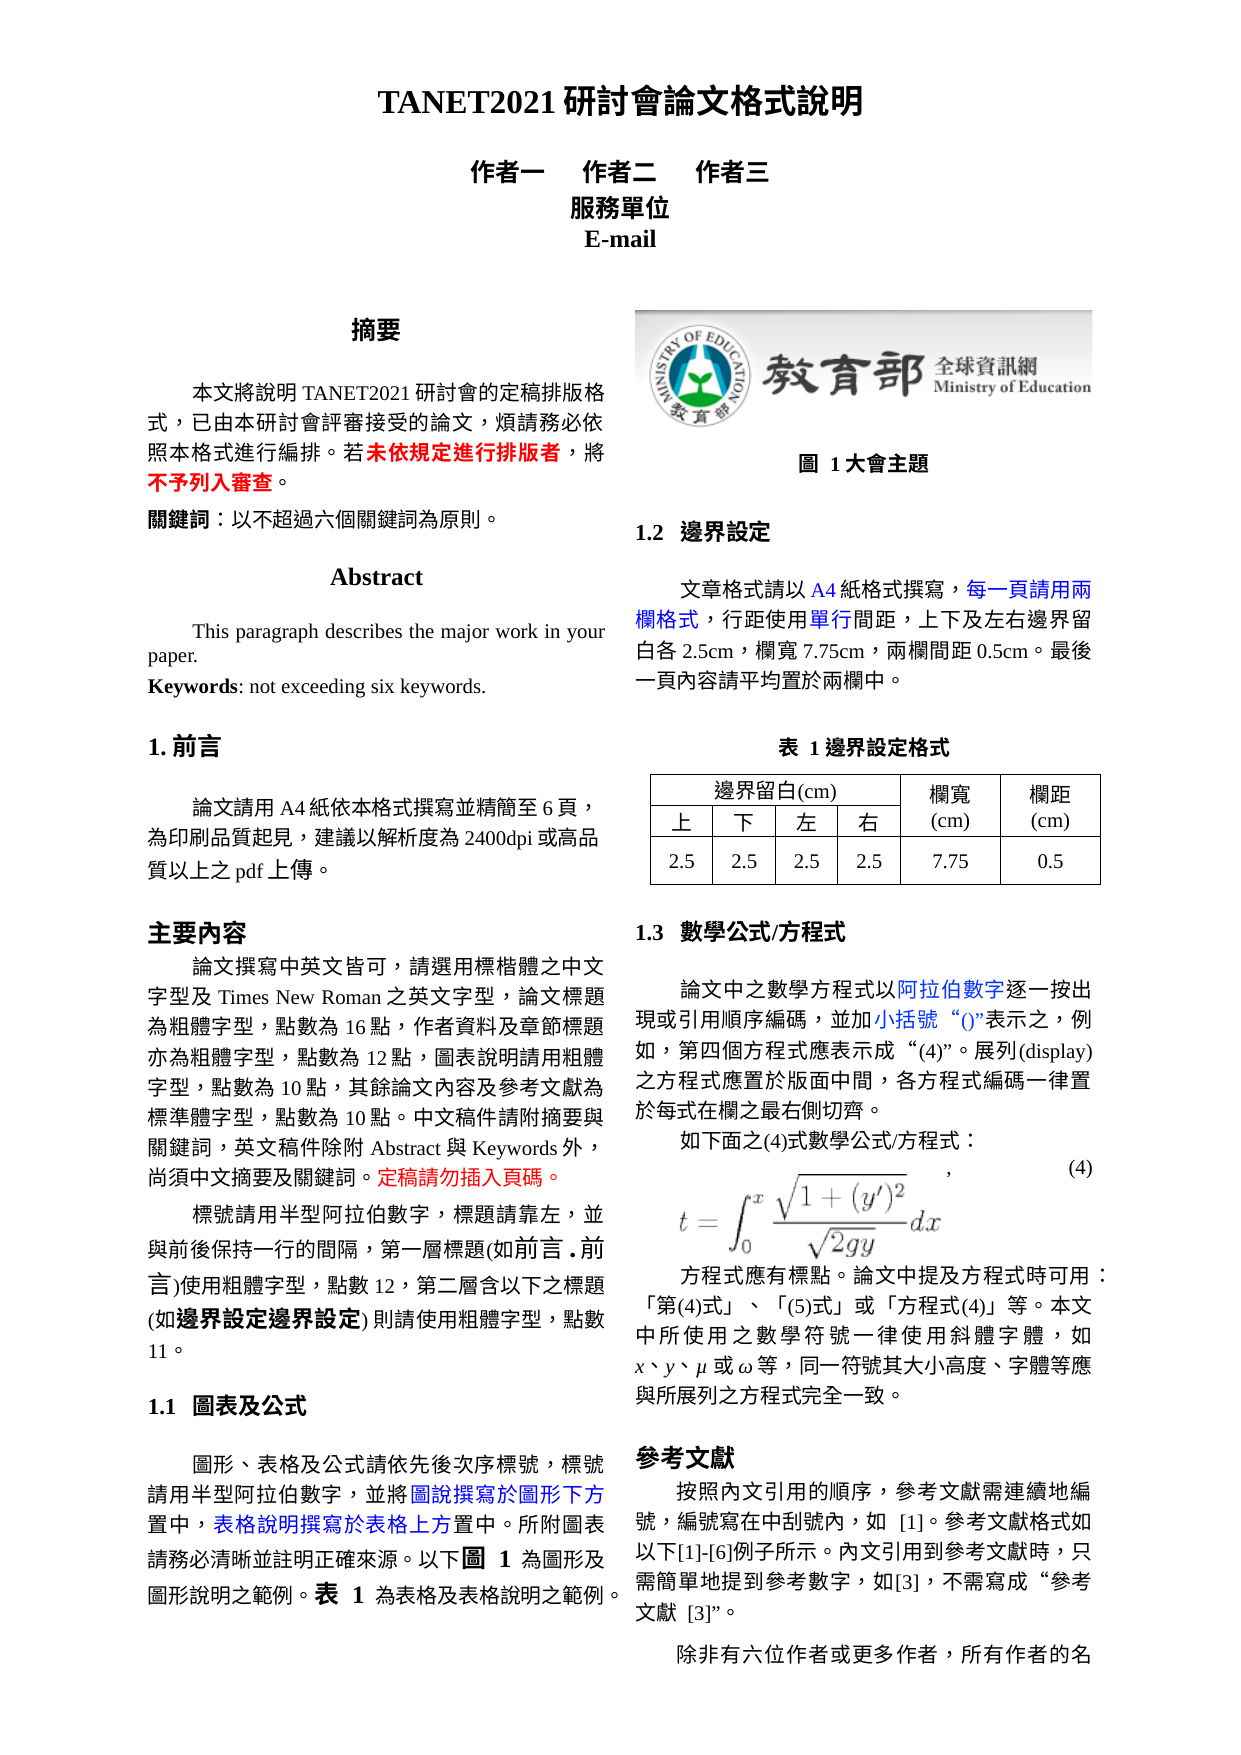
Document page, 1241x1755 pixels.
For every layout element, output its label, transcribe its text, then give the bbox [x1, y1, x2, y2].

text 服務單位 [148, 188, 1093, 224]
text Keywords: not exceeding six keywords. [148, 674, 605, 698]
text 文章格式請以A4紙格式撰寫，每一頁請用兩欄格式，行距使用單行間距，上下及左右邊界留白各2.5cm，欄寬7.75cm，兩欄間距0.5cm。最後一頁內容請平均置於兩欄中。 [635, 573, 1093, 694]
table_cell 2.5 [776, 837, 837, 884]
list 前言 [148, 726, 605, 763]
table_cell 7.75 [901, 837, 1000, 884]
text 按照內文引用的順序，參考文獻需連續地編號，編號寫在中刮號內，如 [1]。參考文獻格式如以下[1]-[6]例子所示。內文引用到參考文獻時，只需簡單地提到參考數字，如[3]，不需寫成“參考文獻 [3]”。 [635, 1475, 1093, 1626]
text TANET2021研討會論文格式說明 [148, 75, 1093, 123]
table_cell 0.5 [1001, 837, 1100, 884]
list 邊界設定 [635, 514, 1093, 547]
picture [679, 1174, 941, 1259]
table_cell 右 [838, 806, 900, 836]
text 主要內容 [148, 914, 605, 950]
table_header 邊界留白(cm) [651, 775, 900, 805]
table_cell 2.5 [838, 837, 900, 884]
text 標號請用半型阿拉伯數字，標題請靠左，並與前後保持一行的間隔，第一層標題(如前言.前言)使用粗體字型，點數12，第二層含以下之標題(如邊界設定邊界設定) 則請使用粗體字型，點數11。 [148, 1198, 605, 1364]
text 作者一 作者二 作者三 [148, 152, 1093, 188]
table_header 欄寬 (cm) [901, 775, 1000, 836]
table_cell 2.5 [713, 837, 775, 884]
subtitle Abstract [148, 562, 605, 591]
text 關鍵詞：以不超過六個關鍵詞為原則。 [148, 503, 605, 533]
text 參考文獻 [635, 1439, 1093, 1475]
text 論文請用A4紙依本格式撰寫並精簡至6頁，為印刷品質起見，建議以解析度為2400dpi或高品質以上之pdf上傳。 [148, 791, 605, 885]
table_cell 下 [713, 806, 775, 836]
text 除非有六位作者或更多作者，所有作者的名 [635, 1638, 1093, 1669]
text 方程式應有標點。論文中提及方程式時可用：「第(4)式」、「(5)式」或「方程式(4)」等。本文中所使用之數學符號一律使用斜體字體，如 x、y、µ 或ω等，同一符號其大小高度、字體等應與所展列之方程式完全一致。 [635, 1259, 1093, 1410]
text 如下面之(4)式數學公式/方程式： [635, 1124, 1093, 1155]
text This paragraph describes the major work in your paper. [148, 619, 605, 667]
list 圖表及公式 [148, 1388, 605, 1421]
picture [635, 310, 1093, 435]
text 論文撰寫中英文皆可，請選用標楷體之中文字型及Times New Roman之英文字型，論文標題為粗體字型，點數為16點，作者資料及章節標題亦為粗體字型，點數為12點，圖表說明請用粗體字型，點數為10點，其餘論文內容及參考文獻為標準體字型，點數為10點。中文稿件請附摘要與關鍵詞，英文稿件除附Abstract與Keywords外，尚須中文摘要及關鍵詞。定稿請勿插入頁碼。 [148, 950, 605, 1192]
text E-mail [148, 224, 1093, 253]
table_cell 2.5 [651, 837, 712, 884]
subtitle 摘要 [148, 311, 605, 347]
table_header 欄距 (cm) [1001, 775, 1100, 836]
text 圖 1 大會主題 [635, 447, 1093, 477]
list 數學公式/方程式 [635, 914, 1093, 947]
text , (4) [635, 1155, 1093, 1259]
table_cell 上 [651, 806, 712, 836]
text 本文將說明TANET2021研討會的定稿排版格式，已由本研討會評審接受的論文，煩請務必依照本格式進行編排。若未依規定進行排版者，將不予列入審查。 [148, 376, 605, 497]
text 論文中之數學方程式以阿拉伯數字逐一按出現或引用順序編碼，並加小括號“()”表示之，例如，第四個方程式應表示成“(4)”。展列(display)之方程式應置於版面中間，各方程式編碼一律置於每式在欄之最右側切齊。 [635, 973, 1093, 1124]
text 圖形、表格及公式請依先後次序標號，標號請用半型阿拉伯數字，並將圖說撰寫於圖形下方置中，表格說明撰寫於表格上方置中。所附圖表請務必清晰並註明正確來源。以下圖 1 為圖形及圖形說明之範例。表 1 為表格及表格說明之範例。 [148, 1448, 605, 1611]
text 表 1 邊界設定格式 [635, 731, 1093, 761]
table_cell 左 [776, 806, 837, 836]
